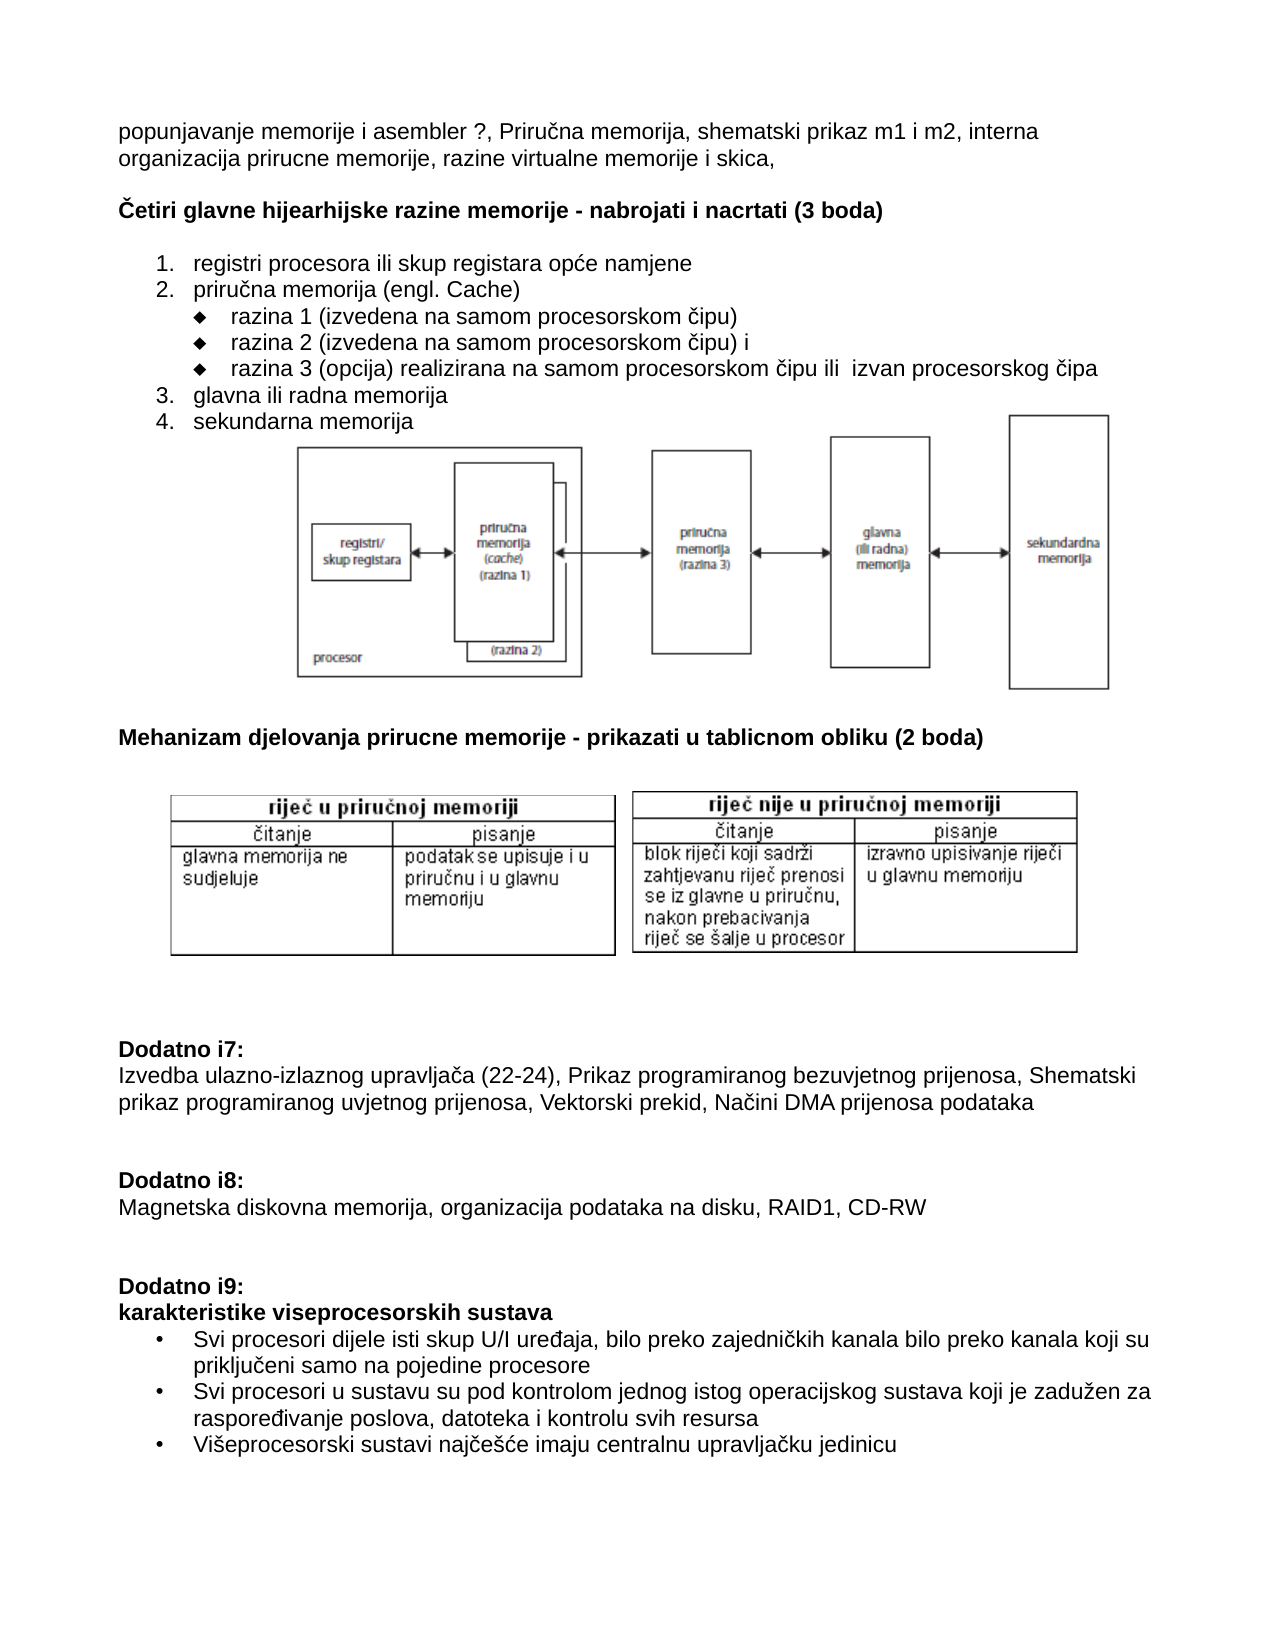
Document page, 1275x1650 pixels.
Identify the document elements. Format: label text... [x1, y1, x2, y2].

list Svi procesori dijele isti skup U/I uređaja, bilo preko zajedničkih kanala bilo preko kanala koji su priključeni samo na pojedine procesore [156, 1326, 1157, 1378]
list priručna memorija (engl. Cache) [156, 276, 1157, 303]
picture [632, 791, 1078, 953]
list registri procesora ili skup registara opće namjene [156, 250, 1157, 276]
text Dodatno i8: [118, 1167, 1157, 1194]
text Dodatno i7: [118, 1036, 1157, 1062]
text Magnetska diskovna memorija, organizacija podataka na disku, RAID1, CD-RW [118, 1194, 1157, 1220]
text Izvedba ulazno-izlaznog upravljača (22-24), Prikaz programiranog bezuvjetnog prijenosa, Shematski prikaz programiranog uvjetnog prijenosa, Vektorski prekid, Načini DMA prijenosa podataka [118, 1062, 1157, 1115]
text Dodatno i9: [118, 1273, 1157, 1299]
text Mehanizam djelovanja prirucne memorije - prikazati u tablicnom obliku (2 boda) [118, 724, 1157, 751]
list glavna ili radna memorija [156, 382, 1157, 408]
picture [288, 409, 1110, 696]
list sekundarna memorija [156, 408, 1157, 434]
text popunjavanje memorije i asembler ?, Priručna memorija, shematski prikaz m1 i m2, interna organizacija prirucne memorije, razine virtualne memorije i skica, [118, 118, 1157, 171]
list Svi procesori u sustavu su pod kontrolom jednog istog operacijskog sustava koji je zadužen za raspoređivanje poslova, datoteka i kontrolu svih resursa [156, 1378, 1157, 1431]
list Višeprocesorski sustavi najčešće imaju centralnu upravljačku jedinicu [156, 1431, 1157, 1457]
text karakteristike viseprocesorskih sustava [118, 1299, 1157, 1326]
text Četiri glavne hijearhijske razine memorije - nabrojati i nacrtati (3 boda) [118, 197, 1157, 223]
list razina 1 (izvedena na samom procesorskom čipu) [193, 303, 1157, 329]
list razina 3 (opcija) realizirana na samom procesorskom čipu ili izvan procesorskog čipa [193, 355, 1157, 382]
list razina 2 (izvedena na samom procesorskom čipu) i [193, 329, 1157, 355]
picture [170, 795, 616, 956]
